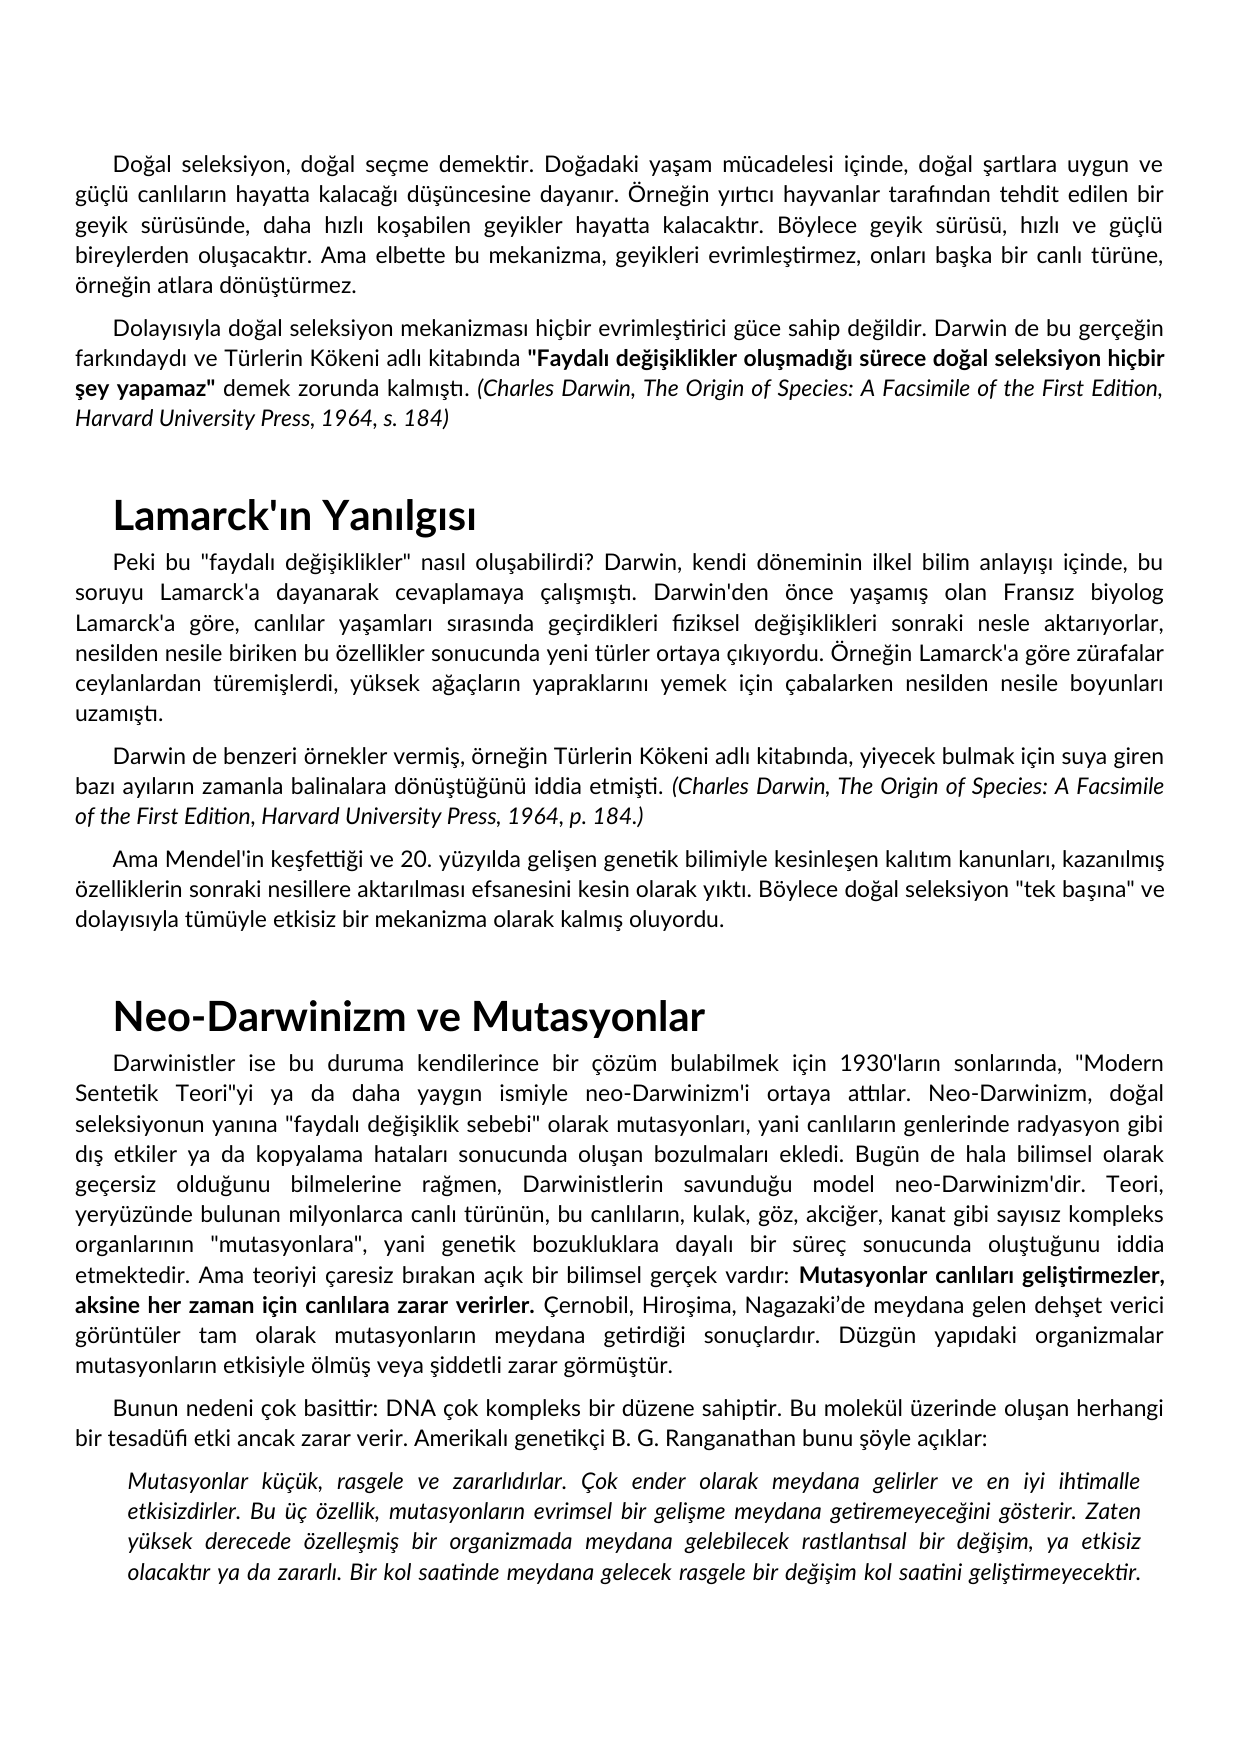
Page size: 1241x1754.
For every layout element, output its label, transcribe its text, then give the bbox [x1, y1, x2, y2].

text Darwin de benzeri örnekler vermiş, örneğin Türlerin Kökeni adlı kitabında, yiyecek bulmak için suya giren bazı ayıların zamanla balinalara dönüştüğünü iddia etmişti. (Charles Darwin, The Origin of Species: A Facsimile of the First Edition, Harvard University Press, 1964, p. 184.) [75, 742, 1165, 829]
text Bunun nedeni çok basittir: DNA çok kompleks bir düzene sahiptir. Bu molekül üzerinde oluşan herhangi bir tesadüfi etki ancak zarar verir. Amerikalı genetikçi B. G. Ranganathan bunu şöyle açıklar: [75, 1394, 1165, 1451]
text Dolayısıyla doğal seleksiyon mekanizması hiçbir evrimleştirici güce sahip değildir. Darwin de bu gerçeğin farkındaydı ve Türlerin Kökeni adlı kitabında "Faydalı değişiklikler oluşmadığı sürece doğal seleksiyon hiçbir şey yapamaz" demek zorunda kalmıştı. (Charles Darwin, The Origin of Species: A Facsimile of the First Edition, Harvard University Press, 1964, s. 184) [75, 313, 1165, 432]
text Darwinistler ise bu duruma kendilerince bir çözüm bulabilmek için 1930'ların sonlarında, "Modern Sentetik Teori"yi ya da daha yaygın ismiyle neo-Darwinizm'i ortaya attılar. Neo-Darwinizm, doğal seleksiyonun yanına "faydalı değişiklik sebebi" olarak mutasyonları, yani canlıların genlerinde radyasyon gibi dış etkiler ya da kopyalama hataları sonucunda oluşan bozulmaları ekledi. Bugün de hala bilimsel olarak geçersiz olduğunu bilmelerine rağmen, Darwinistlerin savunduğu model neo-Darwinizm'dir. Teori, yeryüzünde bulunan milyonlarca canlı türünün, bu canlıların, kulak, göz, akciğer, kanat gibi sayısız kompleks organlarının "mutasyonlara", yani genetik bozukluklara dayalı bir süreç sonucunda oluştuğunu iddia etmektedir. Ama teoriyi çaresiz bırakan açık bir bilimsel gerçek vardır: Mutasyonlar canlıları geliştirmezler, aksine her zaman için canlılara zarar verirler. Çernobil, Hiroşima, Nagazaki’de meydana gelen dehşet verici görüntüler tam olarak mutasyonların meydana getirdiği sonuçlardır. Düzgün yapıdaki organizmalar mutasyonların etkisiyle ölmüş veya şiddetli zarar görmüştür. [75, 1049, 1165, 1378]
text Peki bu "faydalı değişiklikler" nasıl oluşabilirdi? Darwin, kendi döneminin ilkel bilim anlayışı içinde, bu soruyu Lamarck'a dayanarak cevaplamaya çalışmıştı. Darwin'den önce yaşamış olan Fransız biyolog Lamarck'a göre, canlılar yaşamları sırasında geçirdikleri fiziksel değişiklikleri sonraki nesle aktarıyorlar, nesilden nesile biriken bu özellikler sonucunda yeni türler ortaya çıkıyordu. Örneğin Lamarck'a göre zürafalar ceylanlardan türemişlerdi, yüksek ağaçların yapraklarını yemek için çabalarken nesilden nesile boyunları uzamıştı. [75, 548, 1165, 726]
text Mutasyonlar küçük, rasgele ve zararlıdırlar. Çok ender olarak meydana gelirler ve en iyi ihtimalle etkisizdirler. Bu üç özellik, mutasyonların evrimsel bir gelişme meydana getiremeyeceğini gösterir. Zaten yüksek derecede özelleşmiş bir organizmada meydana gelebilecek rastlantısal bir değişim, ya etkisiz olacaktır ya da zararlı. Bir kol saatinde meydana gelecek rasgele bir değişim kol saatini geliştirmeyecektir. [127, 1467, 1143, 1585]
text Ama Mendel'in keşfettiği ve 20. yüzyılda gelişen genetik bilimiyle kesinleşen kalıtım kanunları, kazanılmış özelliklerin sonraki nesillere aktarılması efsanesini kesin olarak yıktı. Böylece doğal seleksiyon "tek başına" ve dolayısıyla tümüyle etkisiz bir mekanizma olarak kalmış oluyordu. [75, 845, 1165, 933]
subtitle Neo-Darwinizm ve Mutasyonlar [112, 991, 1165, 1041]
text Doğal seleksiyon, doğal seçme demektir. Doğadaki yaşam mücadelesi içinde, doğal şartlara uygun ve güçlü canlıların hayatta kalacağı düşüncesine dayanır. Örneğin yırtıcı hayvanlar tarafından tehdit edilen bir geyik sürüsünde, daha hızlı koşabilen geyikler hayatta kalacaktır. Böylece geyik sürüsü, hızlı ve güçlü bireylerden oluşacaktır. Ama elbette bu mekanizma, geyikleri evrimleştirmez, onları başka bir canlı türüne, örneğin atlara dönüştürmez. [75, 150, 1165, 298]
subtitle Lamarck'ın Yanılgısı [112, 489, 1165, 539]
